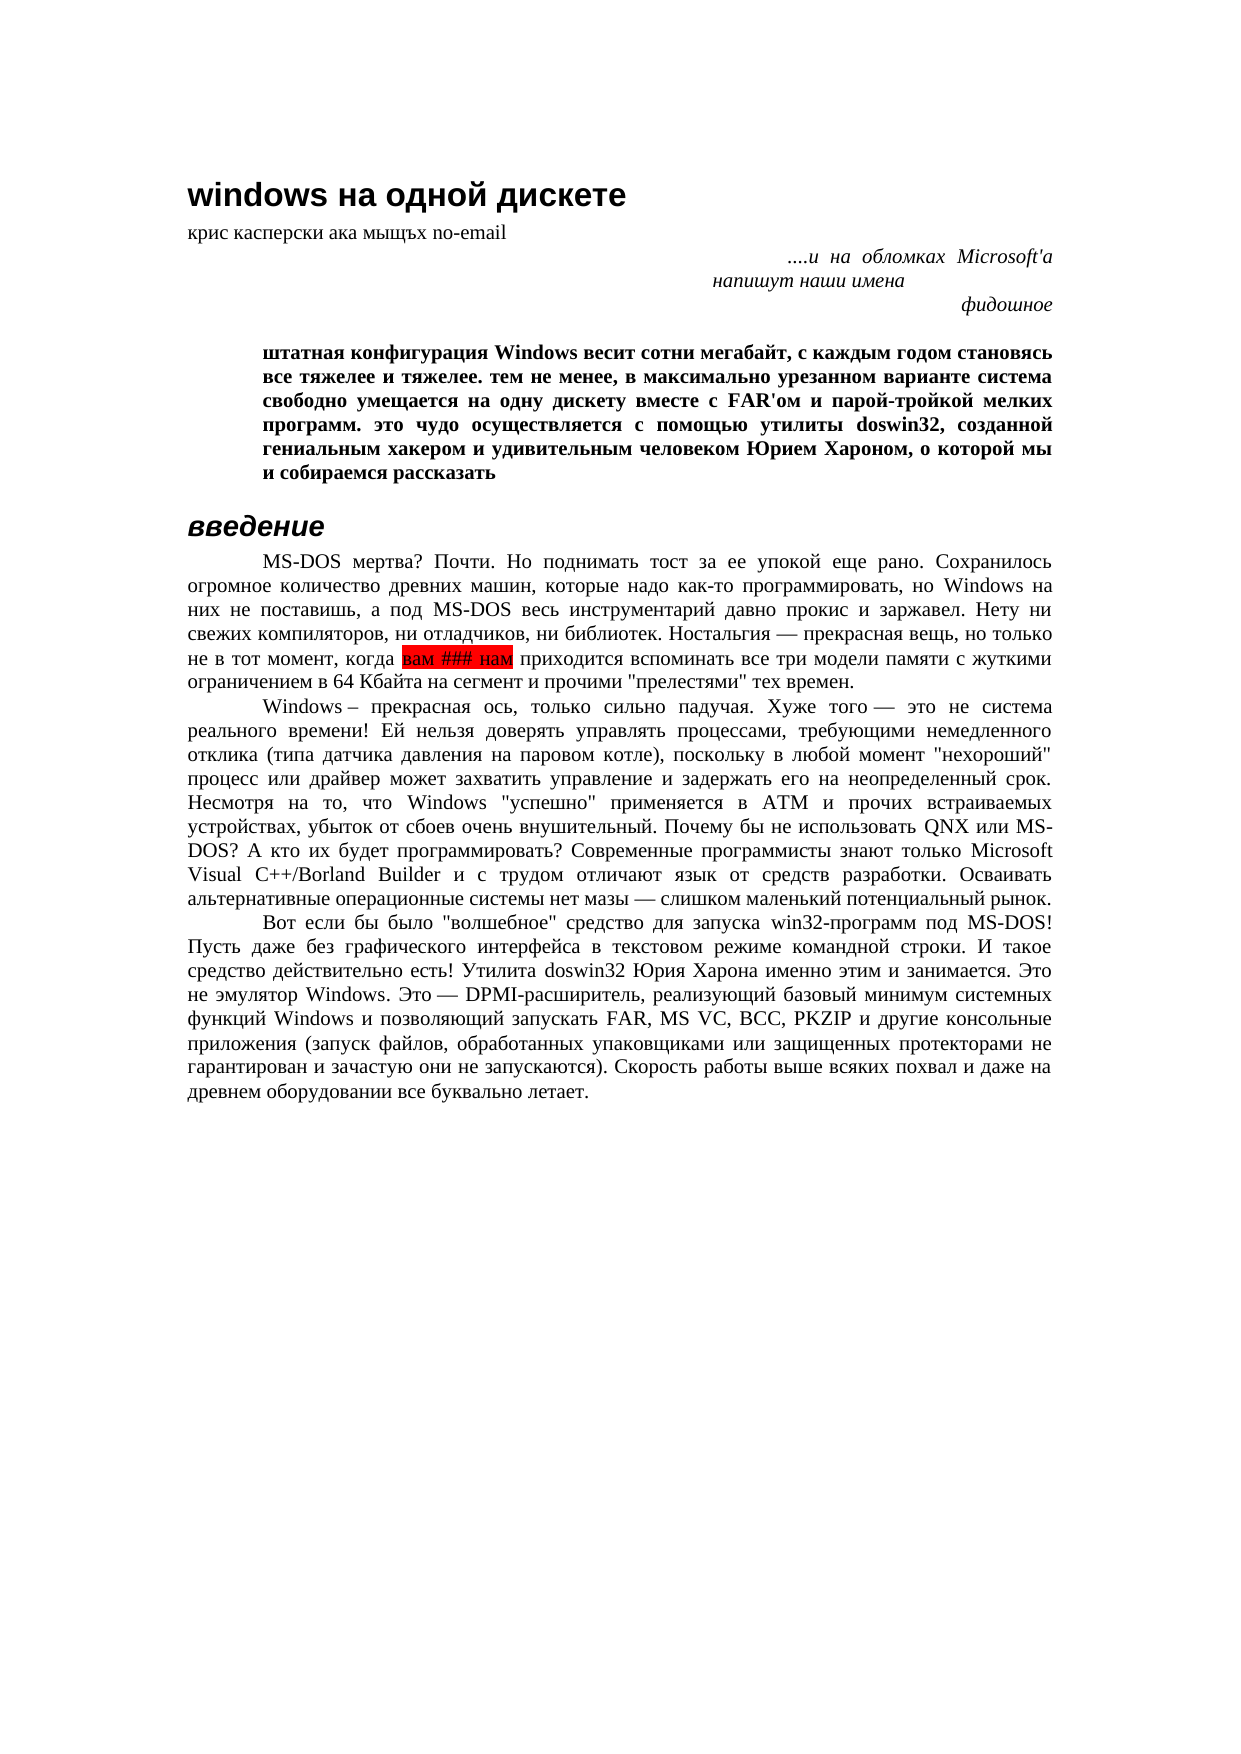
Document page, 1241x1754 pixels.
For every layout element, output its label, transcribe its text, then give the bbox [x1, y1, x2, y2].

text ....и на обломках Microsoft'а напишут наши имена [712, 244, 1053, 292]
text Вот если бы было "волшебное" средство для запуска win32-программ под MS-DOS! Пусть даже без графического интерфейса в текстовом режиме командной строки. И такое средство действительно есть! Утилита doswin32 Юрия Харона именно этим и занимается. Это не эмулятор Windows. Это — DPMI-расширитель, реализующий базовый минимум системных функций Windows и позволяющий запускать FAR, MS VC, BCC, PKZIP и другие консольные приложения (запуск файлов, обработанных упаковщиками или защищенных протекторами не гарантирован и зачастую они не запускаются). Скорость работы выше всяких похвал и даже на древнем оборудовании все буквально летает. [187, 910, 1053, 1103]
text крис касперски ака мыщъх no-email [187, 220, 1053, 244]
text Windows – прекрасная ось, только сильно падучая. Хуже того — это не система реального времени! Ей нельзя доверять управлять процессами, требующими немедленного отклика (типа датчика давления на паровом котле), поскольку в любой момент "нехороший" процесс или драйвер может захватить управление и задержать его на неопределенный срок. Несмотря на то, что Windows "успешно" применяется в АТМ и прочих встраиваемых устройствах, убыток от сбоев очень внушительный. Почему бы не использовать QNX или MS-DOS? А кто их будет программировать? Современные программисты знают только Microsoft Visual C++/Borland Builder и с трудом отличают язык от средств разработки. Осваивать альтернативные операционные системы нет мазы — слишком маленький потенциальный рынок. [187, 693, 1053, 910]
subtitle windows на одной дискете [187, 175, 1053, 213]
text MS-DOS мертва? Почти. Но поднимать тост за ее упокой еще рано. Сохранилось огромное количество древних машин, которые надо как-то программировать, но Windows на них не поставишь, а под MS-DOS весь инструментарий давно прокис и заржавел. Нету ни свежих компиляторов, ни отладчиков, ни библиотек. Ностальгия — прекрасная вещь, но только не в тот момент, когда вам ### нам приходится вспоминать все три модели памяти с жуткими ограничением в 64 Кбайта на сегмент и прочими "прелестями" тех времен. [187, 549, 1053, 693]
subtitle введение [187, 509, 1053, 543]
text фидошное [187, 292, 1053, 316]
text штатная конфигурация Windows весит сотни мегабайт, с каждым годом становясь все тяжелее и тяжелее. тем не менее, в максимально урезанном варианте система свободно умещается на одну дискету вместе с FAR'ом и парой-тройкой мелких программ. это чудо осуществляется с помощью утилиты doswin32, созданной гениальным хакером и удивительным человеком Юрием Хароном, о которой мы и собираемся рассказать [262, 340, 1053, 484]
